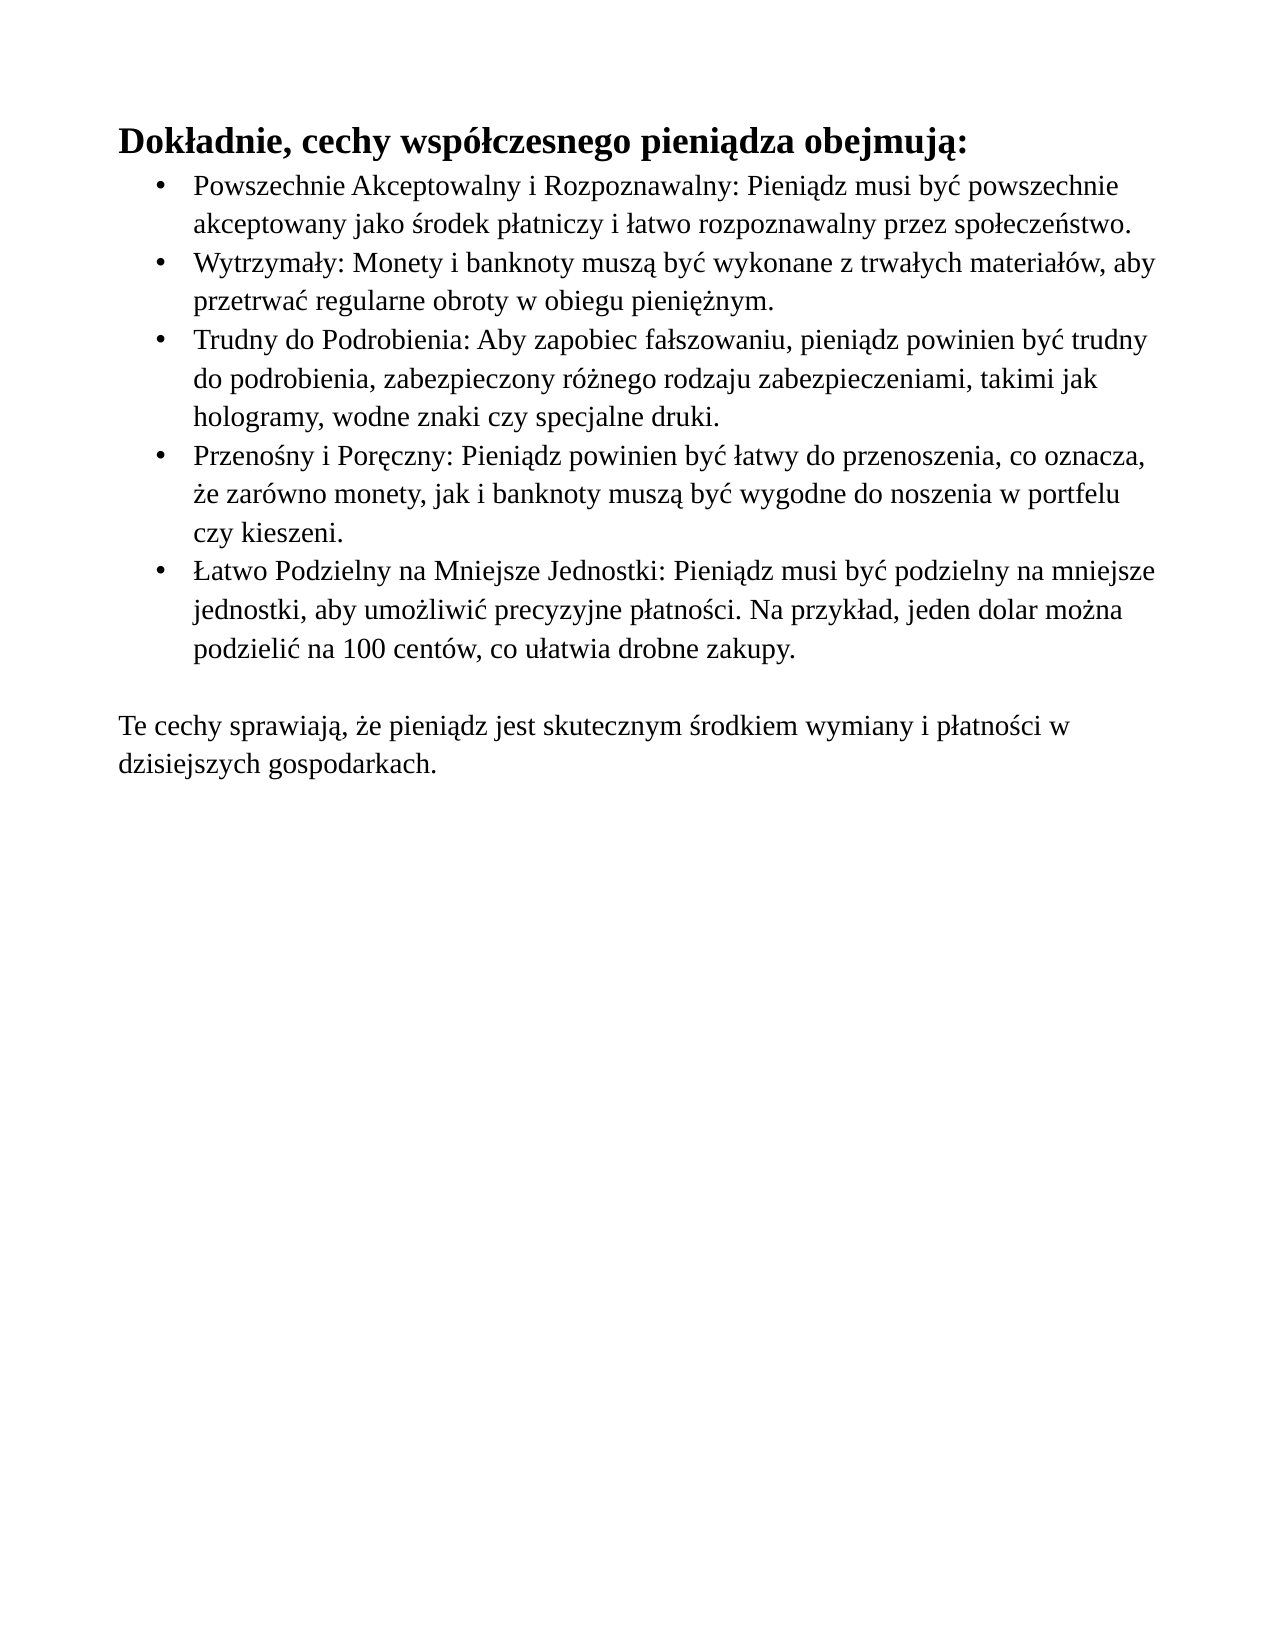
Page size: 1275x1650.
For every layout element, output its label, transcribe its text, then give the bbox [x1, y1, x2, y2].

list Łatwo Podzielny na Mniejsze Jednostki: Pieniądz musi być podzielny na mniejsze jednostki, aby umożliwić precyzyjne płatności. Na przykład, jeden dolar można podzielić na 100 centów, co ułatwia drobne zakupy. [156, 553, 1157, 664]
list Powszechnie Akceptowalny i Rozpoznawalny: Pieniądz musi być powszechnie akceptowany jako środek płatniczy i łatwo rozpoznawalny przez społeczeństwo. [156, 168, 1157, 240]
list Przenośny i Poręczny: Pieniądz powinien być łatwy do przenoszenia, co oznacza, że zarówno monety, jak i banknoty muszą być wygodne do noszenia w portfelu czy kieszeni. [156, 438, 1157, 548]
list Trudny do Podrobienia: Aby zapobiec fałszowaniu, pieniądz powinien być trudny do podrobienia, zabezpieczony różnego rodzaju zabezpieczeniami, takimi jak hologramy, wodne znaki czy specjalne druki. [156, 322, 1157, 433]
list Wytrzymały: Monety i banknoty muszą być wykonane z trwałych materiałów, aby przetrwać regularne obroty w obiegu pieniężnym. [156, 245, 1157, 317]
text Te cechy sprawiają, że pieniądz jest skutecznym środkiem wymiany i płatności w dzisiejszych gospodarkach. [118, 708, 1157, 780]
text Dokładnie, cechy współczesnego pieniądza obejmują: [118, 118, 1157, 161]
